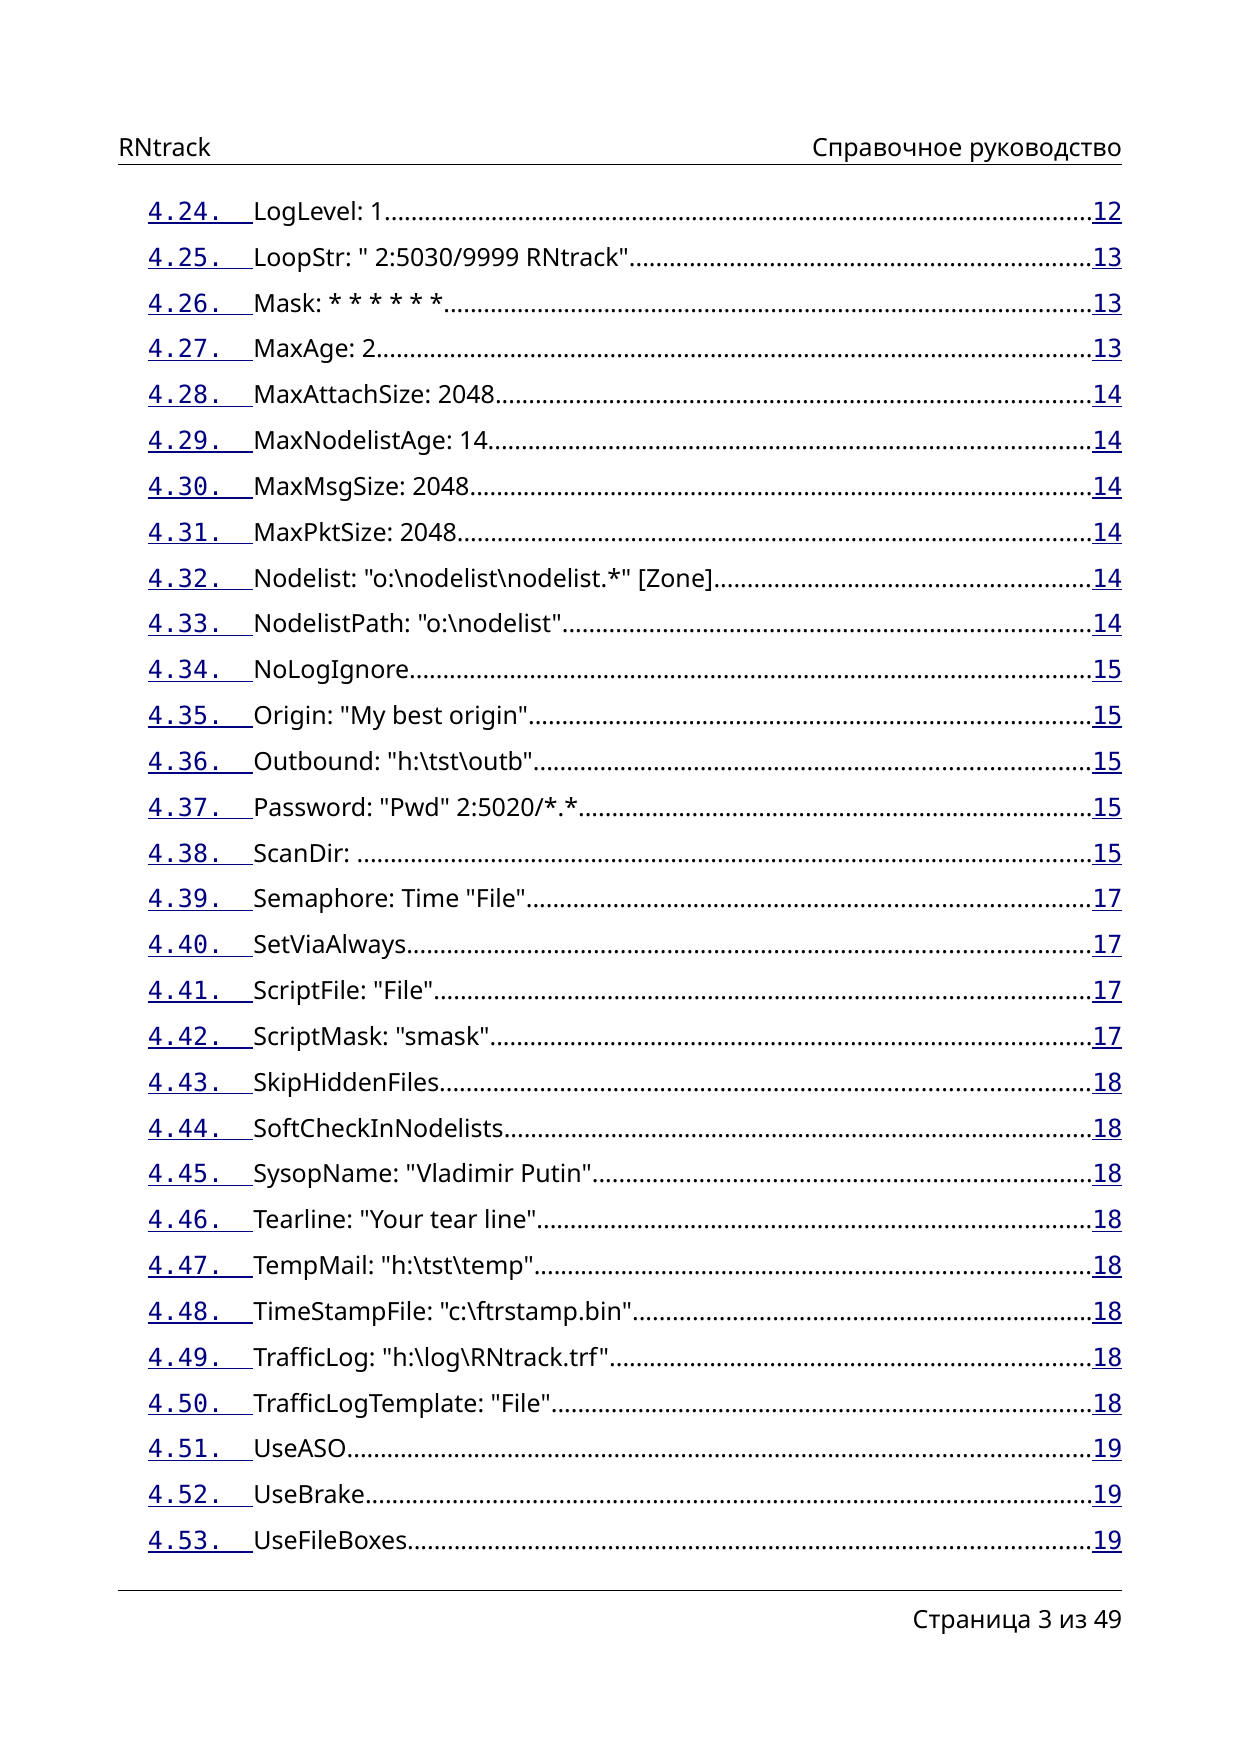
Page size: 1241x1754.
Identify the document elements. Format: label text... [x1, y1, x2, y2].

text 4.48. TimeStampFile: "c:\ftrstamp.bin" 18 [148, 1293, 1122, 1328]
text 4.47. TempMail: "h:\tst\temp" 18 [148, 1248, 1122, 1282]
text 4.45. SysopName: "Vladimir Putin" 18 [148, 1156, 1122, 1190]
text 4.36. Outbound: "h:\tst\outb" 15 [148, 743, 1122, 778]
text 4.29. MaxNodelistAge: 14 14 [148, 423, 1122, 457]
text 4.51. UseASO 19 [148, 1431, 1122, 1465]
text 4.39. Semaphore: Time "File" 17 [148, 881, 1122, 915]
text 4.31. MaxPktSize: 2048 14 [148, 514, 1122, 548]
text 4.50. TrafficLogTemplate: "File" 18 [148, 1385, 1122, 1419]
text 4.44. SoftCheckInNodelists 18 [148, 1110, 1122, 1144]
text 4.28. MaxAttachSize: 2048 14 [148, 377, 1122, 411]
text 4.40. SetViaAlways 17 [148, 927, 1122, 961]
text 4.34. NoLogIgnore 15 [148, 652, 1122, 686]
text 4.32. Nodelist: "o:\nodelist\nodelist.*" [Zone] 14 [148, 560, 1122, 594]
text 4.37. Password: "Pwd" 2:5020/*.* 15 [148, 789, 1122, 823]
text 4.27. MaxAge: 2 13 [148, 331, 1122, 365]
text 4.52. UseBrake 19 [148, 1477, 1122, 1511]
text 4.53. UseFileBoxes 19 [148, 1523, 1122, 1557]
text 4.25. LoopStr: " 2:5030/9999 RNtrack" 13 [148, 239, 1122, 273]
text 4.24. LogLevel: 1 12 [148, 193, 1122, 228]
text 4.35. Origin: "My best origin" 15 [148, 698, 1122, 732]
text 4.38. ScanDir: ... 15 [148, 835, 1122, 869]
text 4.49. TrafficLog: "h:\log\RNtrack.trf" 18 [148, 1339, 1122, 1373]
text 4.26. Mask: * * * * * * 13 [148, 285, 1122, 319]
text 4.30. MaxMsgSize: 2048 14 [148, 468, 1122, 503]
text 4.42. ScriptMask: "smask" 17 [148, 1018, 1122, 1053]
text 4.46. Tearline: "Your tear line" 18 [148, 1202, 1122, 1236]
text 4.41. ScriptFile: "File" 17 [148, 973, 1122, 1007]
text 4.33. NodelistPath: "o:\nodelist" 14 [148, 606, 1122, 640]
text 4.43. SkipHiddenFiles 18 [148, 1064, 1122, 1098]
